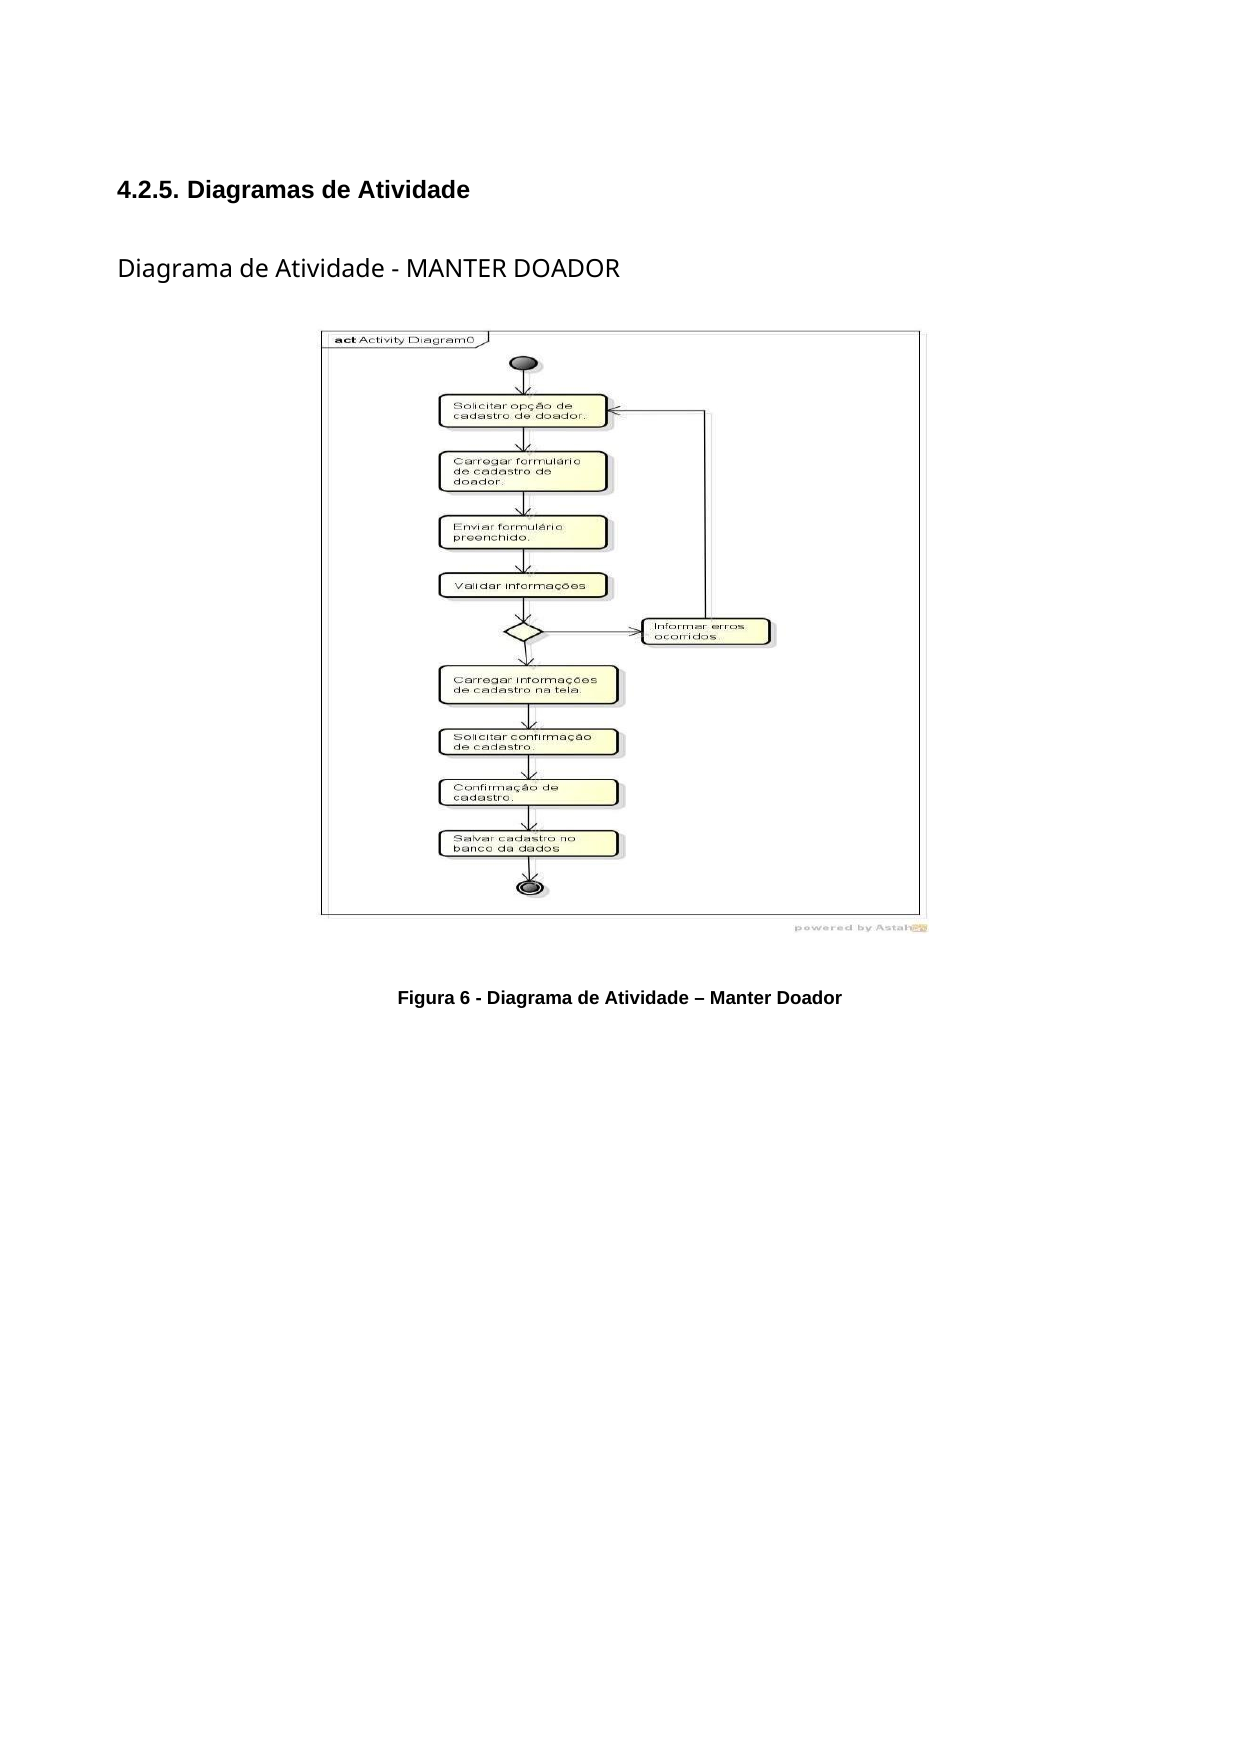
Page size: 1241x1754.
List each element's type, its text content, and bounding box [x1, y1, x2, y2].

text Figura 6 - Diagrama de Atividade – Manter Doador [155, 987, 1084, 1008]
text Diagrama de Atividade - MANTER DOADOR [117, 251, 1146, 285]
picture [316, 324, 929, 934]
subtitle Diagramas de Atividade [117, 176, 1146, 204]
